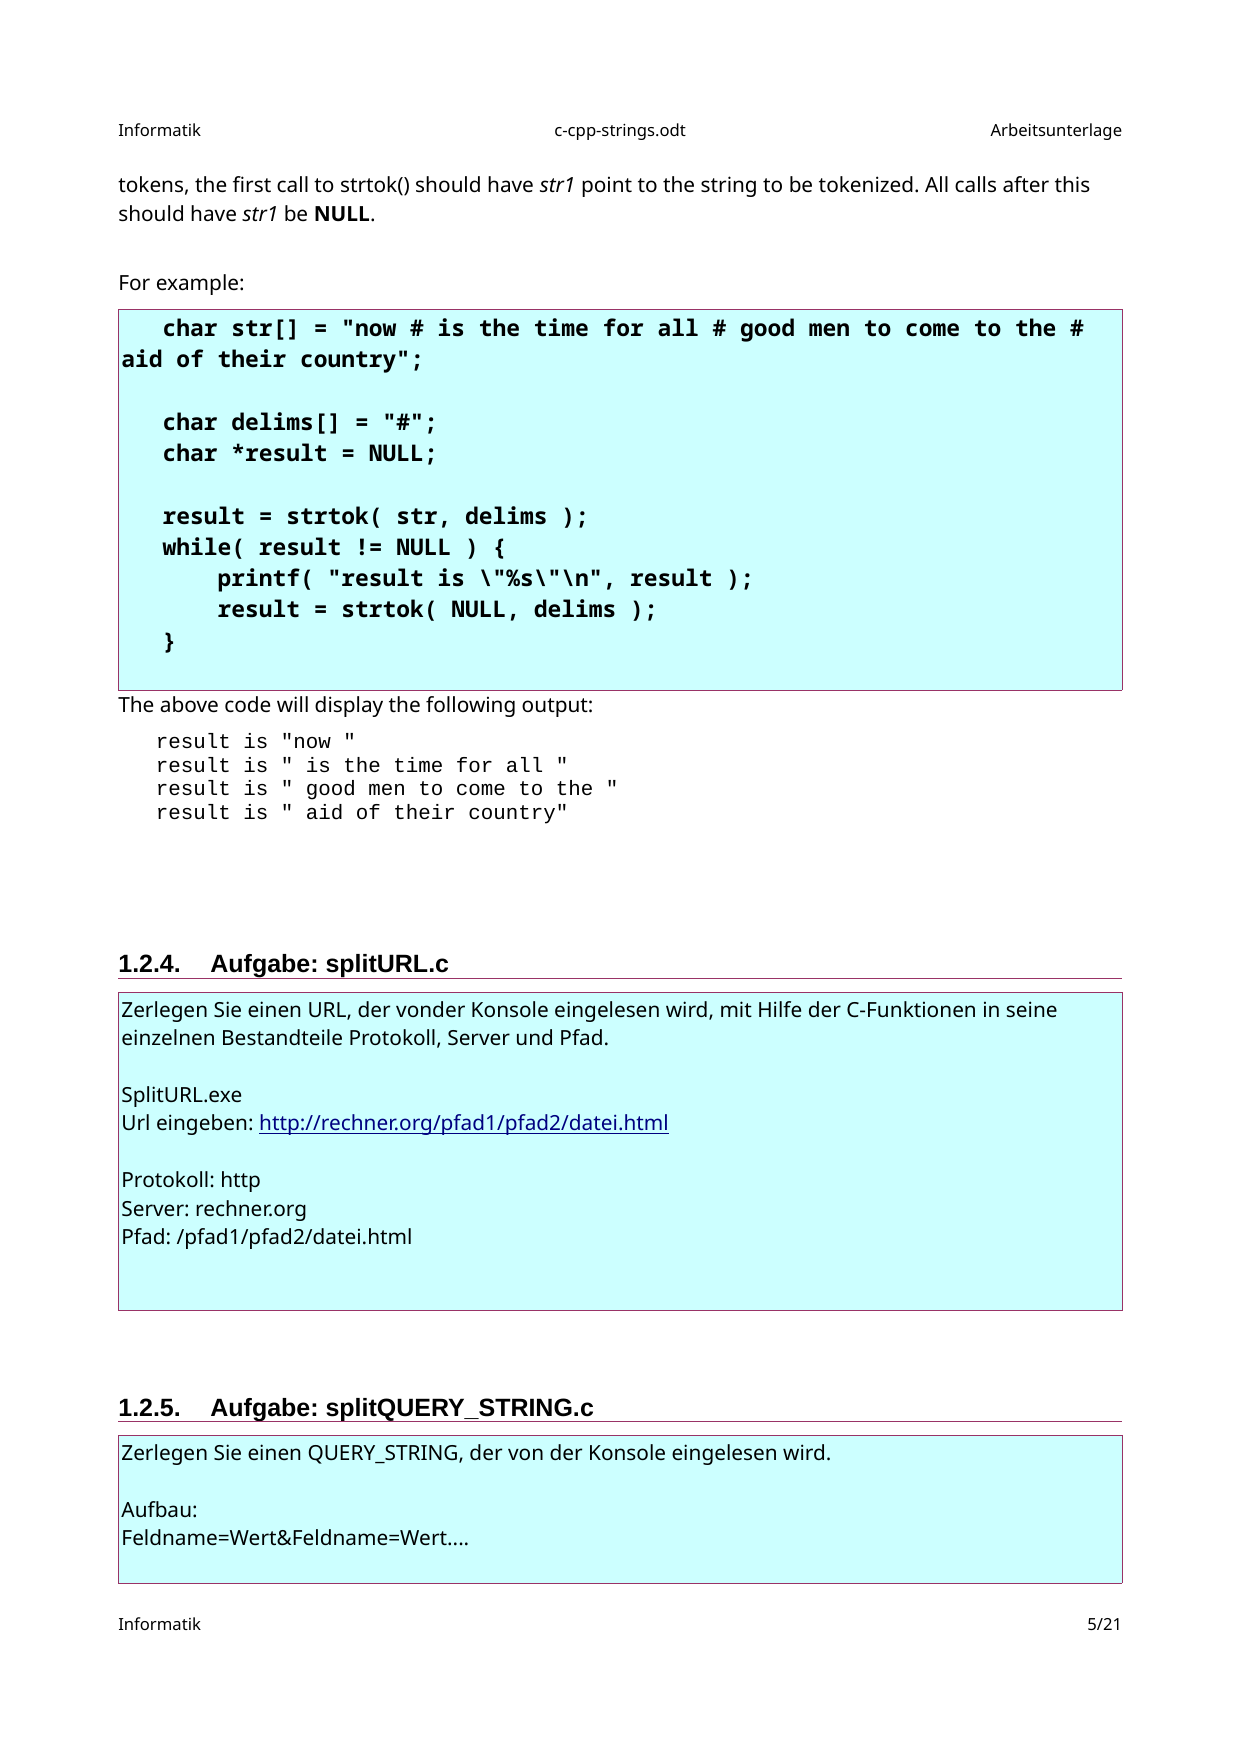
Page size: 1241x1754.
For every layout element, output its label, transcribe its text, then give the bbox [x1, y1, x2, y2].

text Zerlegen Sie einen QUERY_STRING, der von der Konsole eingelesen wird. [119, 1436, 1122, 1463]
text result = strtok( NULL, delims ); [119, 590, 1122, 622]
subtitle Aufgabe: splitQUERY_STRING.c [118, 1392, 1122, 1421]
text } [119, 622, 1122, 653]
text Aufbau: [119, 1492, 1122, 1520]
text result is " good men to come to the " [118, 778, 1122, 802]
text Url eingeben: http://rechner.org/pfad1/pfad2/datei.html [119, 1106, 1122, 1134]
text while( result != NULL ) { [119, 528, 1122, 559]
text result is "now " [118, 731, 1122, 755]
text result is " is the time for all " [118, 755, 1122, 778]
text For example: [118, 268, 1122, 297]
text Protokoll: http [119, 1162, 1122, 1191]
text printf( "result is \"%s\"\n", result ); [119, 559, 1122, 590]
text result = strtok( str, delims ); [119, 497, 1122, 528]
text result is " aid of their country" [118, 802, 1122, 826]
text char *result = NULL; [119, 434, 1122, 465]
text Server: rechner.org [119, 1191, 1122, 1219]
text SplitURL.exe [119, 1077, 1122, 1106]
text char str[] = "now # is the time for all # good men to come to the # aid of their country"; [119, 310, 1122, 372]
subtitle Aufgabe: splitURL.c [118, 949, 1122, 978]
text Zerlegen Sie einen URL, der vonder Konsole eingelesen wird, mit Hilfe der C-Funktionen in seine einzelnen Bestandteile Protokoll, Server und Pfad. [119, 993, 1122, 1049]
text The above code will display the following output: [118, 691, 1122, 718]
text Feldname=Wert&Feldname=Wert.... [119, 1520, 1122, 1548]
text Pfad: /pfad1/pfad2/datei.html [119, 1219, 1122, 1248]
text tokens, the first call to strtok() should have str1 point to the string to be tokenized. All calls after this should have str1 be NULL. [118, 170, 1122, 227]
text char delims[] = "#"; [119, 403, 1122, 434]
